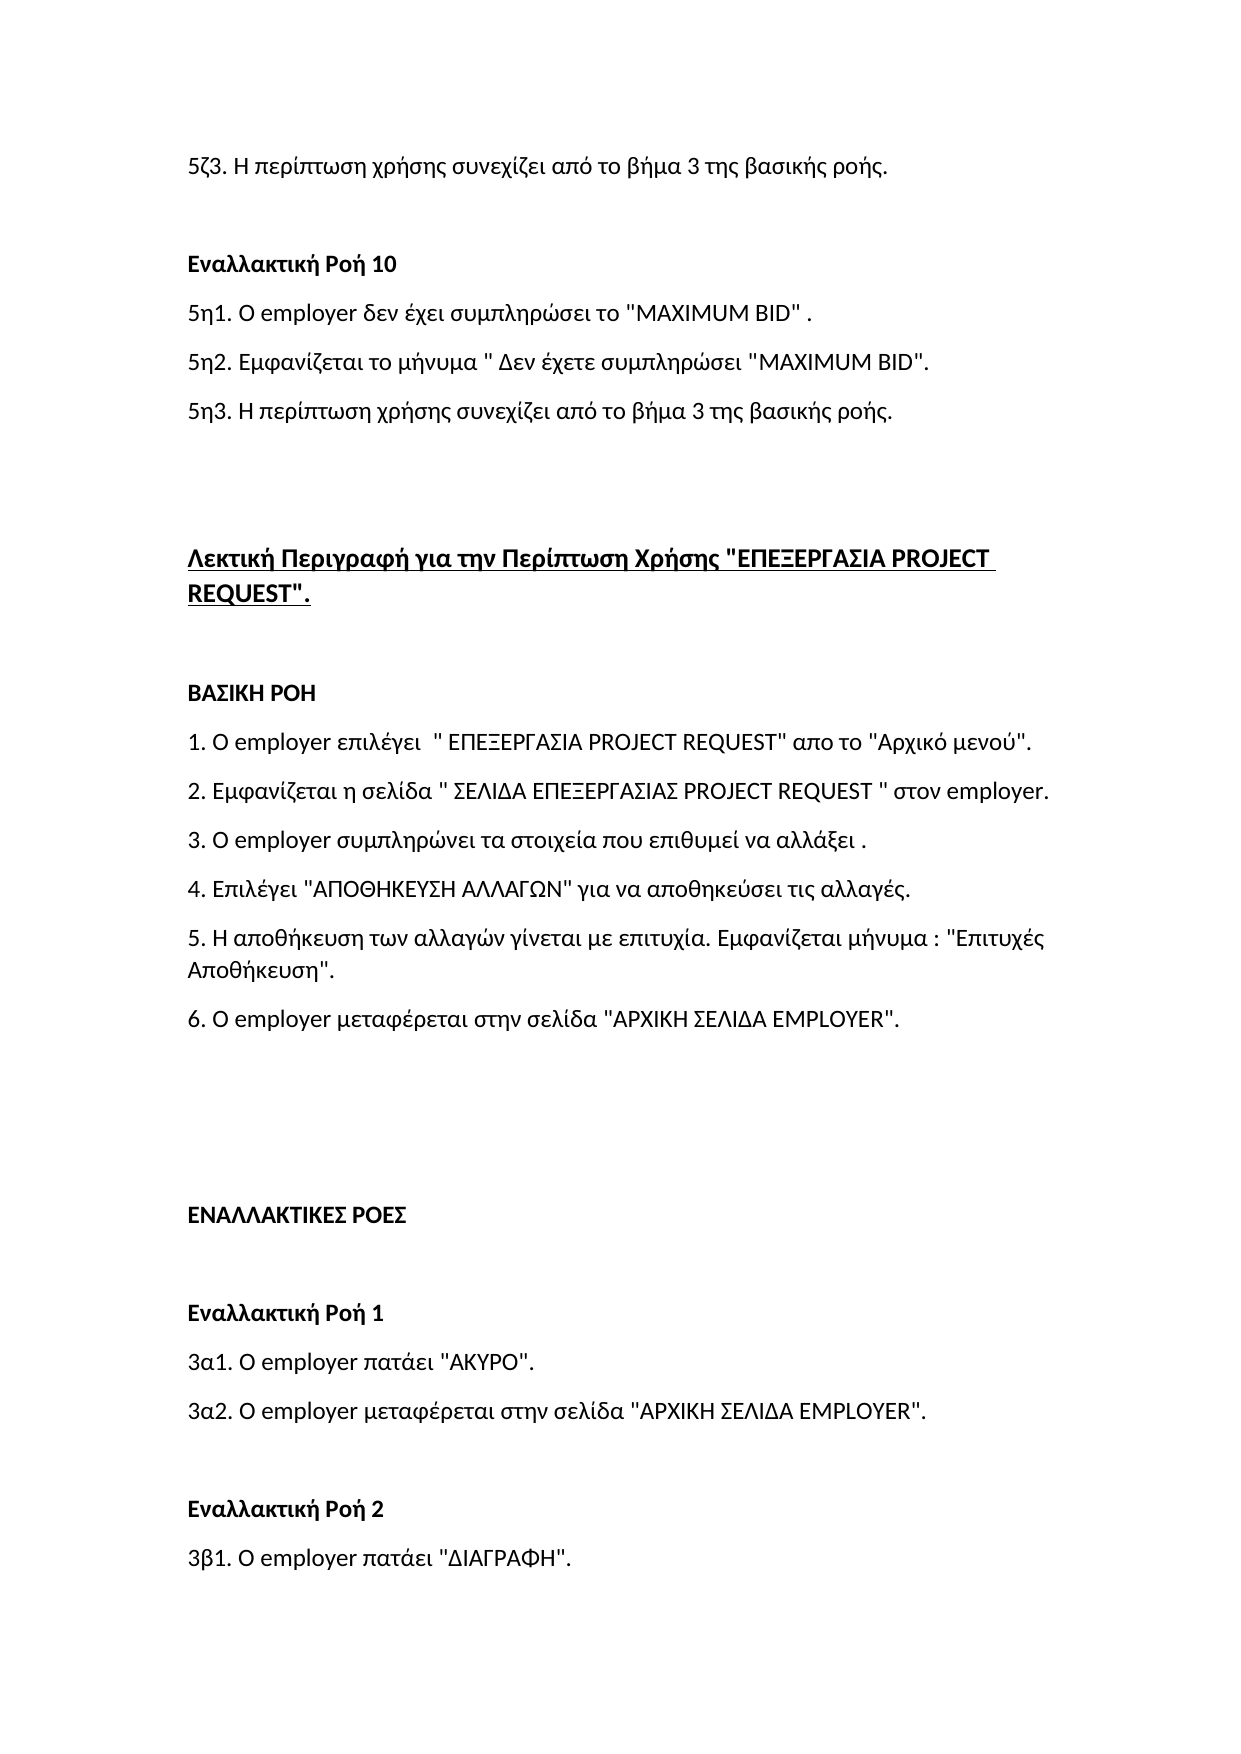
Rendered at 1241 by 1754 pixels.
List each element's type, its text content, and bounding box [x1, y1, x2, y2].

text 6. Ο employer μεταφέρεται στην σελίδα "ΑΡΧΙΚΗ ΣΕΛΙΔΑ EMPLOYER". [187, 1003, 1053, 1034]
text Εναλλακτική Ροή 10 [187, 248, 1053, 278]
text Εναλλακτική Ροή 1 [187, 1297, 1053, 1328]
text 3β1. Ο employer πατάει "ΔΙΑΓΡΑΦΗ". [187, 1542, 1053, 1572]
text 5η3. Η περίπτωση χρήσης συνεχίζει από το βήμα 3 της βασικής ροής. [187, 395, 1053, 425]
text 5η1. O employer δεν έχει συμπληρώσει το "MAXIMUM BID" . [187, 297, 1053, 327]
text 2. Εμφανίζεται η σελίδα " ΣΕΛΙΔΑ ΕΠΕΞΕΡΓΑΣΙΑΣ PROJECT REQUEST " στον employer. [187, 775, 1053, 806]
text 3α1. Ο employer πατάει "ΑΚΥΡΟ". [187, 1346, 1053, 1377]
text 3. O employer συμπληρώνει τα στοιχεία που επιθυμεί να αλλάξει . [187, 824, 1053, 855]
text 5. Η αποθήκευση των αλλαγών γίνεται με επιτυχία. Εμφανίζεται μήνυμα : "Επιτυχές Αποθήκευση". [187, 922, 1053, 985]
text 3α2. Ο employer μεταφέρεται στην σελίδα "ΑΡΧΙΚΗ ΣΕΛΙΔΑ EMPLOYER". [187, 1395, 1053, 1426]
text 4. Επιλέγει "ΑΠΟΘΗΚΕΥΣΗ ΑΛΛΑΓΩΝ" για να αποθηκεύσει τις αλλαγές. [187, 873, 1053, 904]
text Εναλλακτική Ροή 2 [187, 1493, 1053, 1523]
text Λεκτική Περιγραφή για την Περίπτωση Χρήσης "ΕΠΕΞΕΡΓΑΣΙΑ PROJECT REQUEST". [187, 542, 1053, 610]
text 5η2. Eμφανίζεται το μήνυμα " Δεν έχετε συμπληρώσει "MAXIMUM BID". [187, 346, 1053, 376]
text ΒΑΣΙΚΗ ΡΟΗ [187, 677, 1053, 708]
text 5ζ3. Η περίπτωση χρήσης συνεχίζει από το βήμα 3 της βασικής ροής. [187, 150, 1053, 181]
text ΕΝΑΛΛΑΚΤΙΚΕΣ ΡΟΕΣ [187, 1199, 1053, 1230]
text 1. Ο employer επιλέγει " EΠΕΞΕΡΓΑΣΙΑ PROJECT REQUEST" απο το "Αρχικό μενού". [187, 726, 1053, 757]
